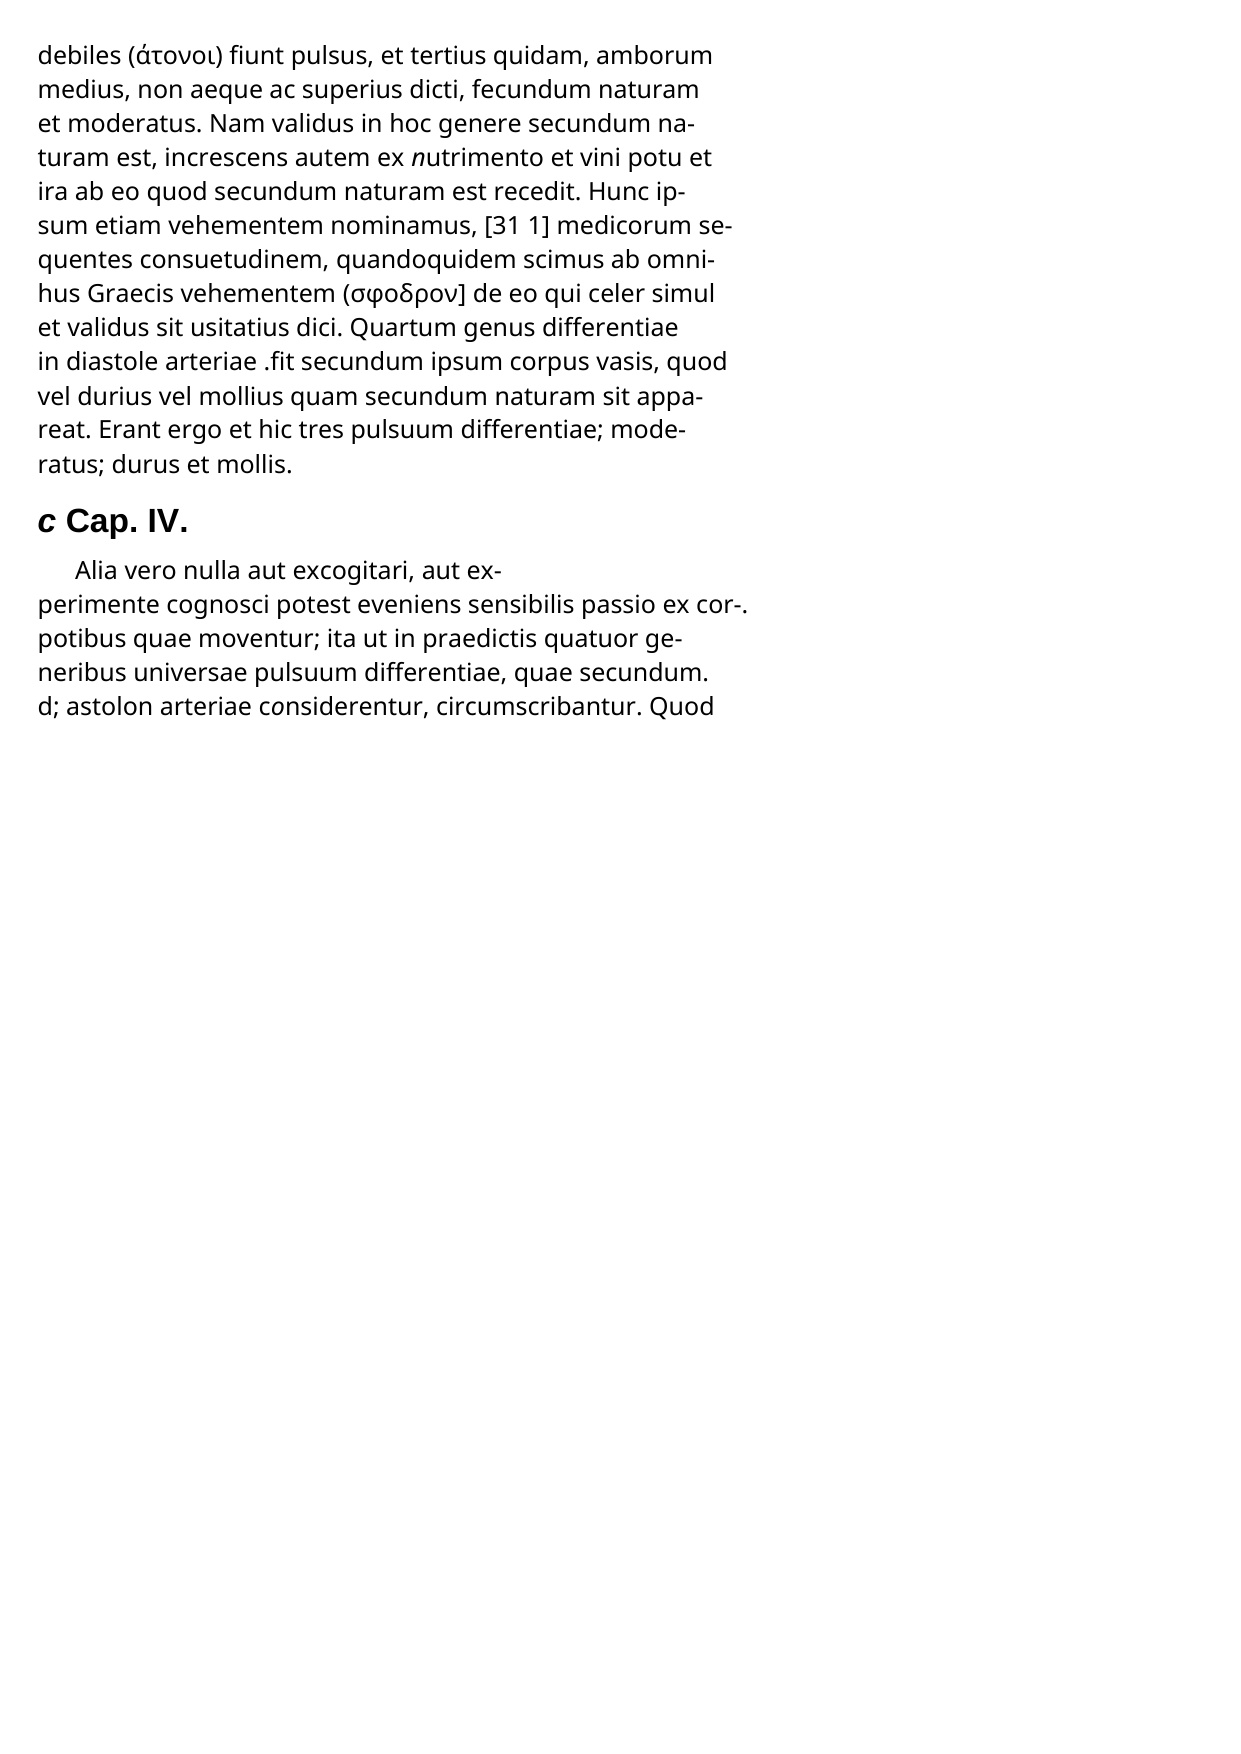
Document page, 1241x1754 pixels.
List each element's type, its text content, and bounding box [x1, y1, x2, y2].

text debiles (άτονοι) fiunt pulsus, et tertius quidam, amborum medius, non aeque ac superius dicti, fecundum naturam et moderatus. Nam validus in hoc genere secundum na- turam est, increscens autem ex nutrimento et vini potu et ira ab eo quod secundum naturam est recedit. Hunc ip- sum etiam vehementem nominamus, [31 1] medicorum se- quentes consuetudinem, quandoquidem scimus ab omni- hus Graecis vehementem (σφοδρον] de eo qui celer simul et validus sit usitatius dici. Quartum genus differentiae in diastole arteriae .fit secundum ipsum corpus vasis, quod vel durius vel mollius quam secundum naturam sit appa- reat. Erant ergo et hic tres pulsuum differentiae; mode- ratus; durus et mollis. [37, 37, 1203, 480]
subtitle c Cap. IV. [37, 501, 1203, 540]
text Alia vero nulla aut excogitari, aut ex- perimente cognosci potest eveniens sensibilis passio ex cor-. potibus quae moventur; ita ut in praedictis quatuor ge- neribus universae pulsuum differentiae, quae secundum. d; astolon arteriae considerentur, circumscribantur. Quod [37, 552, 1203, 723]
